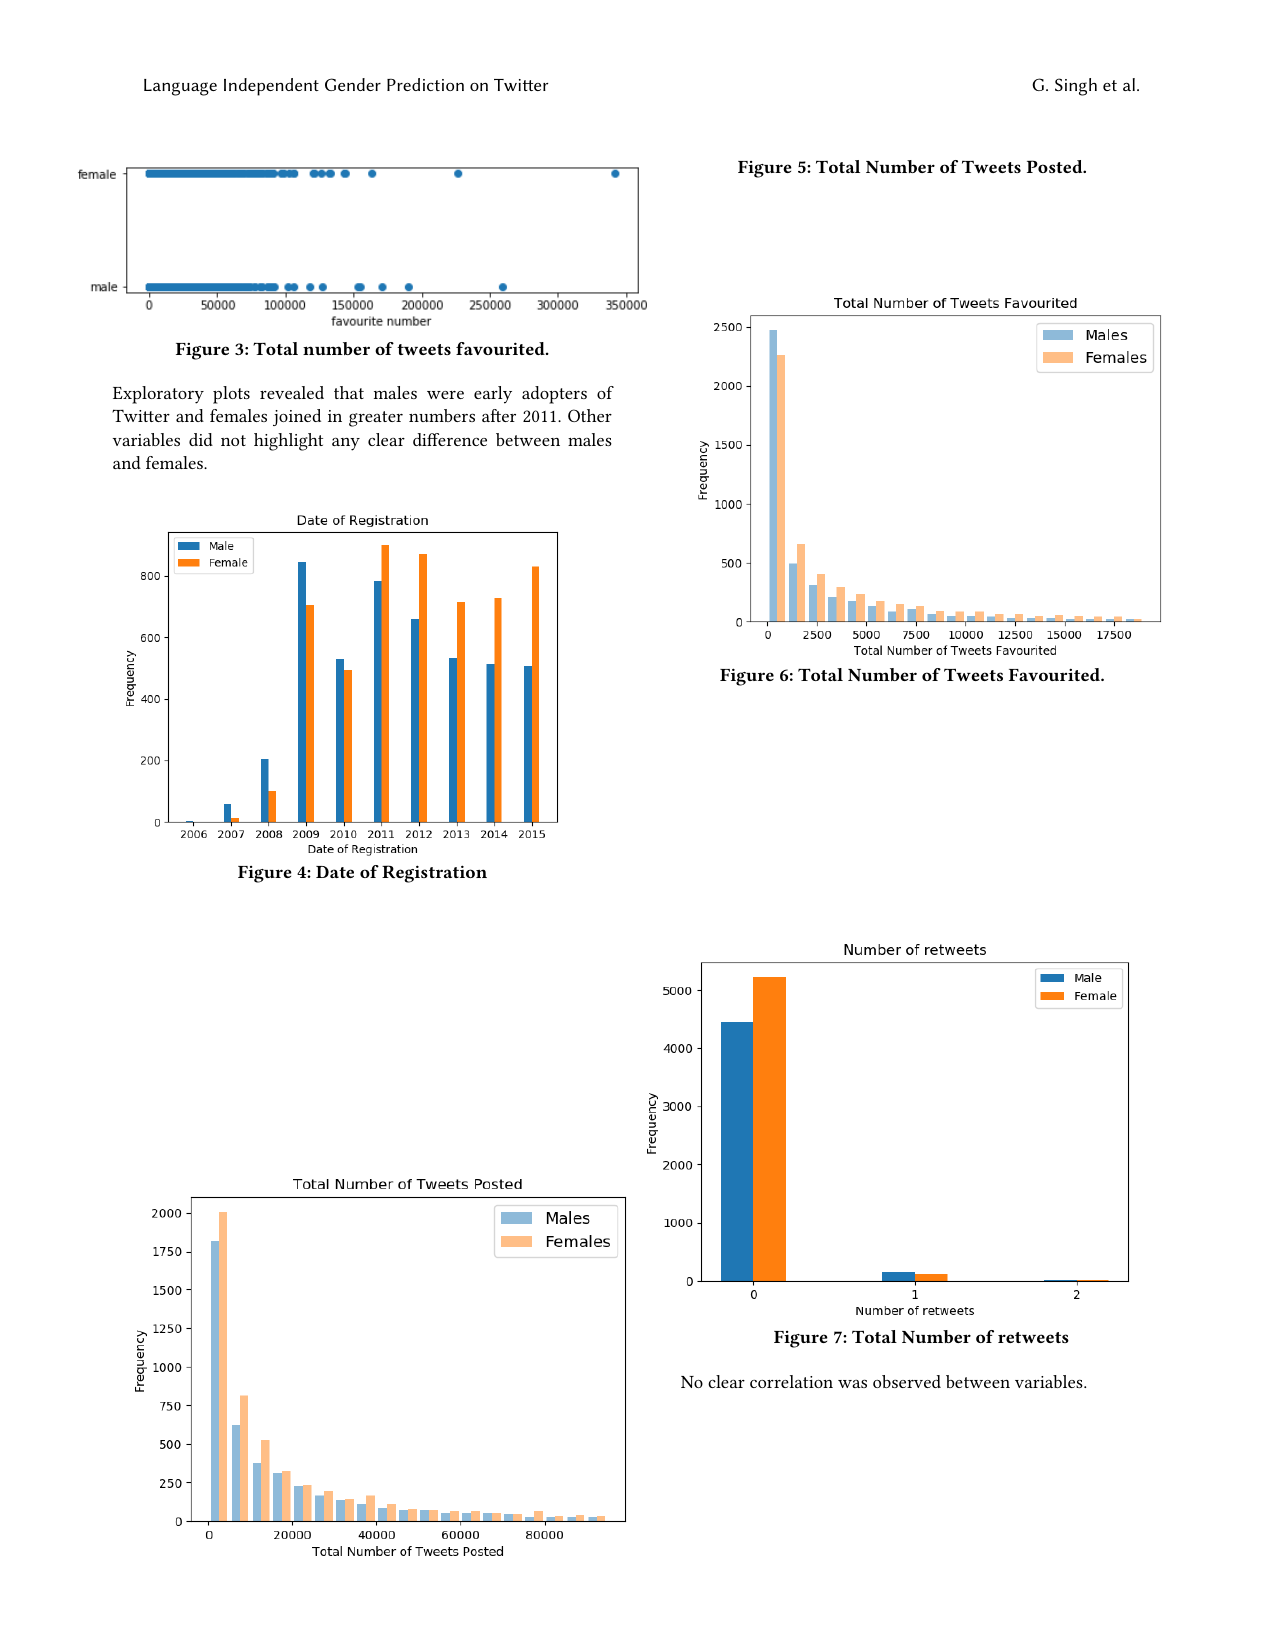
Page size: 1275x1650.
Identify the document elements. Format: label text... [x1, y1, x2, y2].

text Figure 3: Total number of tweets favourited. [112, 336, 612, 359]
text Figure 4: Date of Registration [112, 497, 612, 883]
text Figure 7: Total Number of retweets [681, 1326, 1162, 1348]
text No clear correlation was observed between variables. [681, 1371, 1162, 1393]
text Figure 6: Total Number of Tweets Favourited. [662, 289, 1162, 686]
text Figure 5: Total Number of Tweets Posted. [662, 156, 1162, 178]
text Exploratory plots revealed that males were early adopters of Twitter and females joined in greater numbers after 2011. Other variables did not highlight any clear difference between males and females. [112, 382, 612, 474]
